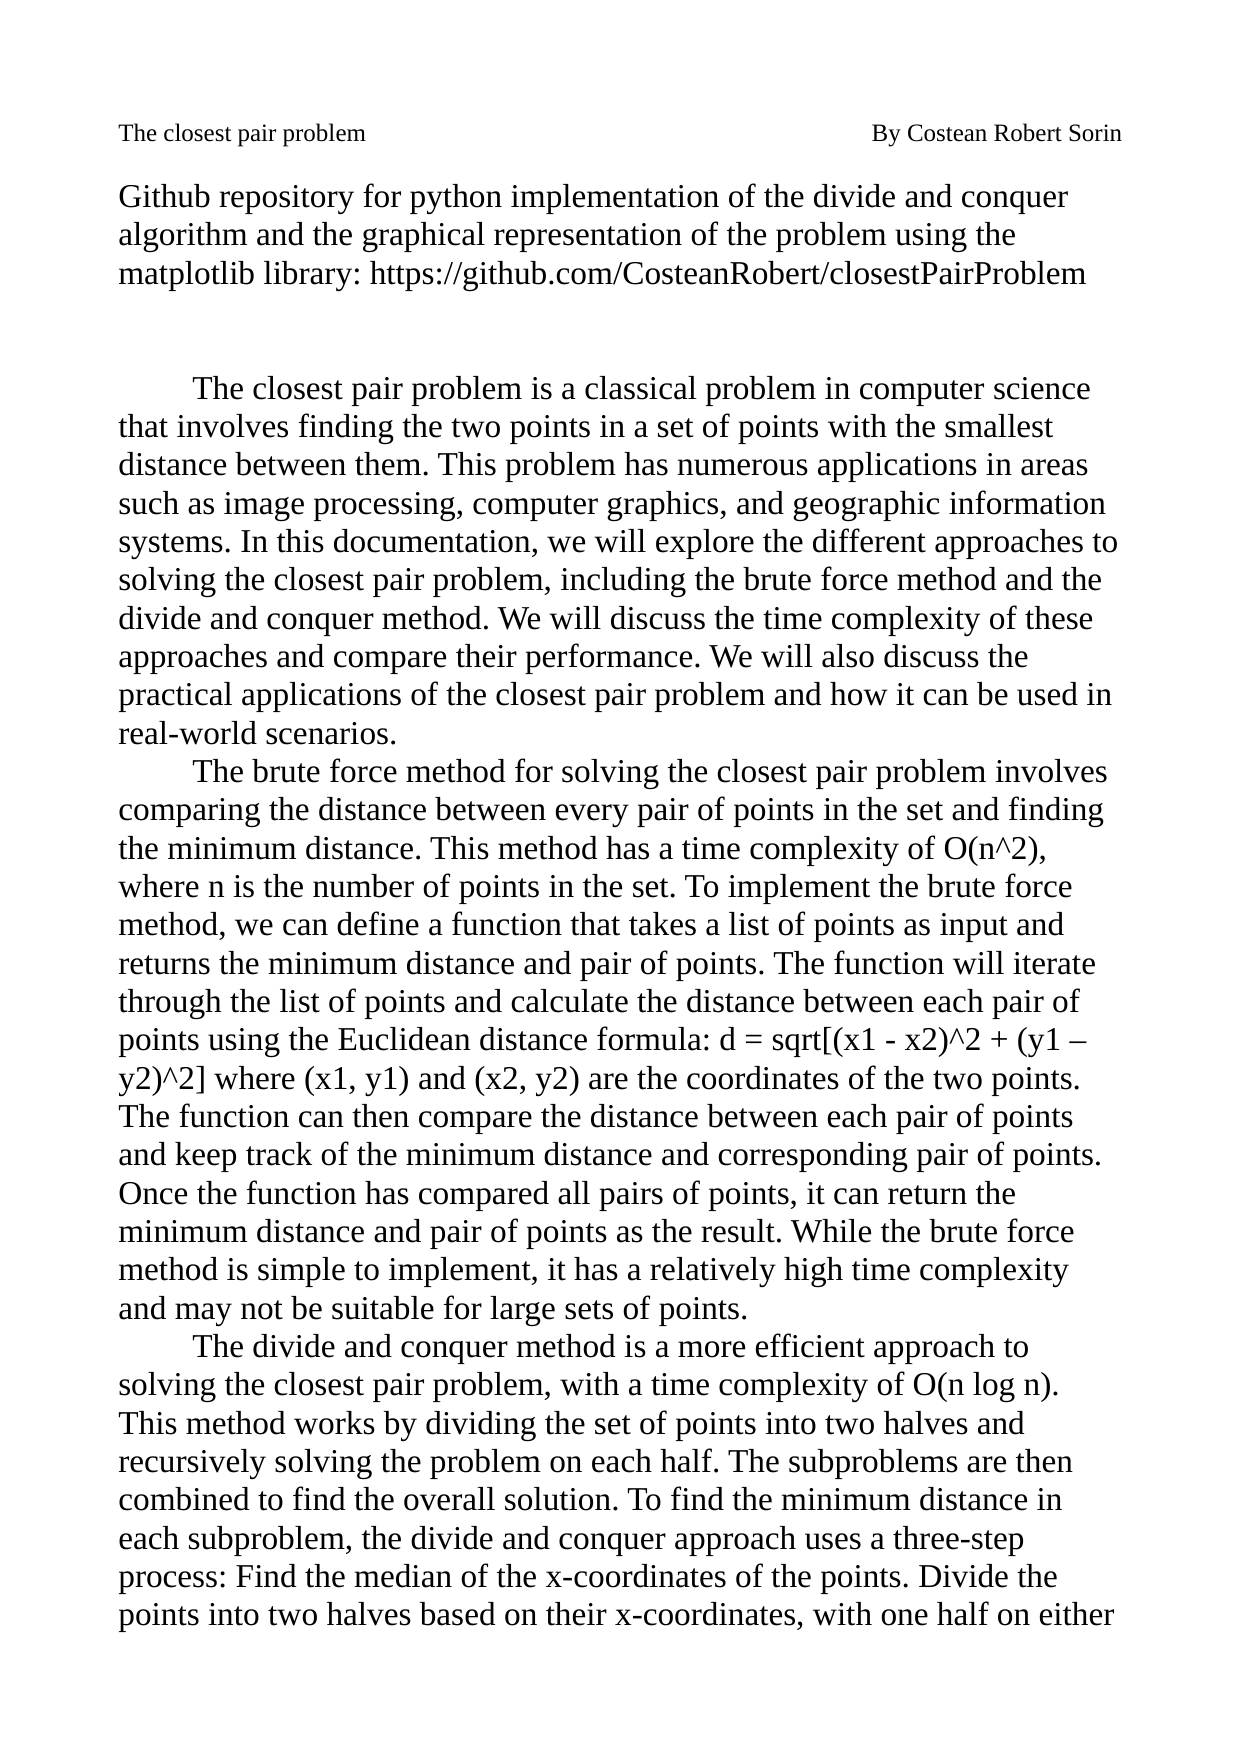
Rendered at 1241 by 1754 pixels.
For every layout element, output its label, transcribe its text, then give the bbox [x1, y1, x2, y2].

text Github repository for python implementation of the divide and conquer algorithm and the graphical representation of the problem using the matplotlib library: https://github.com/CosteanRobert/closestPairProblem [118, 176, 1122, 291]
text The divide and conquer method is a more efficient approach to solving the closest pair problem, with a time complexity of O(n log n). This method works by dividing the set of points into two halves and recursively solving the problem on each half. The subproblems are then combined to find the overall solution. To find the minimum distance in each subproblem, the divide and conquer approach uses a three-step process: Find the median of the x-coordinates of the points. Divide the points into two halves based on their x-coordinates, with one half on either [118, 1326, 1122, 1633]
text The closest pair problem is a classical problem in computer science that involves finding the two points in a set of points with the smallest distance between them. This problem has numerous applications in areas such as image processing, computer graphics, and geographic information systems. In this documentation, we will explore the different approaches to solving the closest pair problem, including the brute force method and the divide and conquer method. We will discuss the time complexity of these approaches and compare their performance. We will also discuss the practical applications of the closest pair problem and how it can be used in real-world scenarios. [118, 368, 1122, 751]
text The brute force method for solving the closest pair problem involves comparing the distance between every pair of points in the set and finding the minimum distance. This method has a time complexity of O(n^2), where n is the number of points in the set. To implement the brute force method, we can define a function that takes a list of points as input and returns the minimum distance and pair of points. The function will iterate through the list of points and calculate the distance between each pair of points using the Euclidean distance formula: d = sqrt[(x1 - x2)^2 + (y1 – y2)^2] where (x1, y1) and (x2, y2) are the coordinates of the two points. The function can then compare the distance between each pair of points and keep track of the minimum distance and corresponding pair of points. Once the function has compared all pairs of points, it can return the minimum distance and pair of points as the result. While the brute force method is simple to implement, it has a relatively high time complexity and may not be suitable for large sets of points. [118, 751, 1122, 1326]
